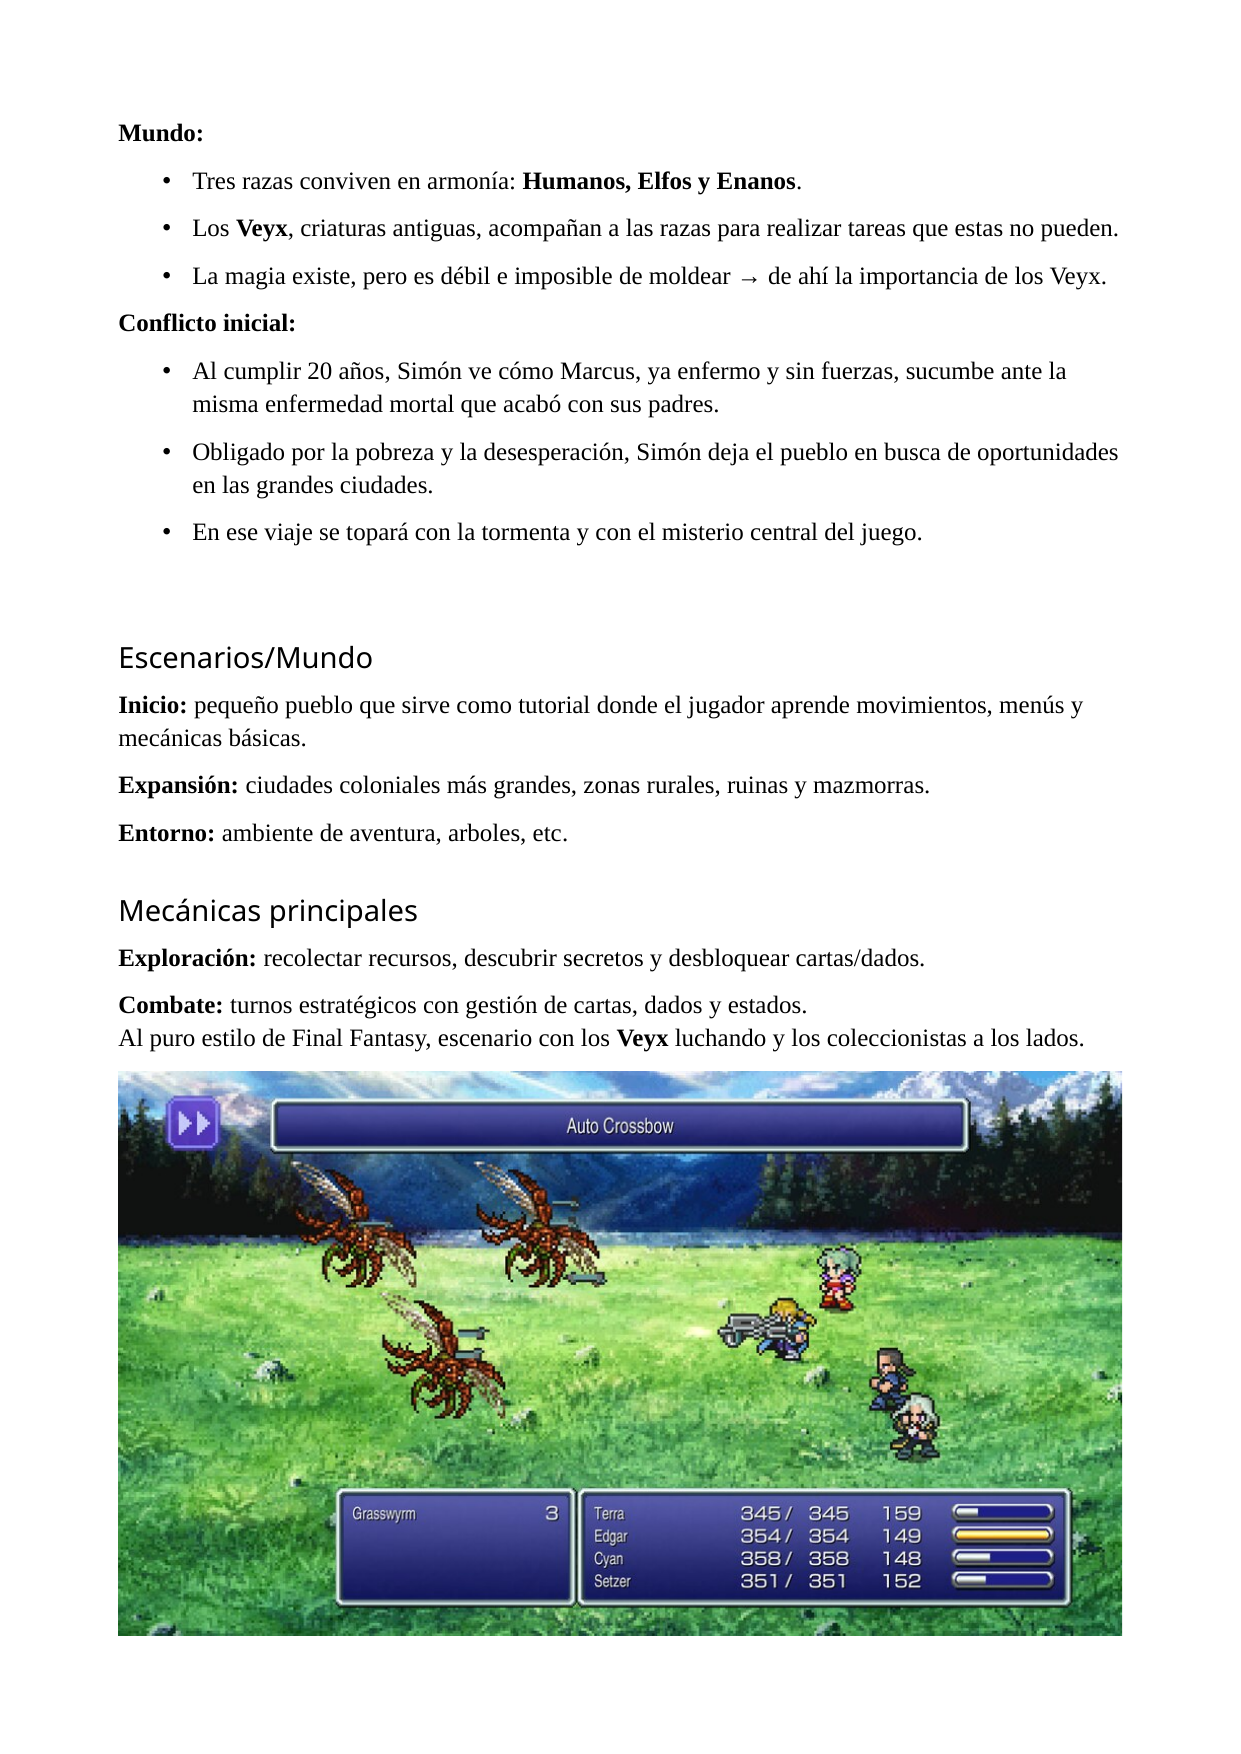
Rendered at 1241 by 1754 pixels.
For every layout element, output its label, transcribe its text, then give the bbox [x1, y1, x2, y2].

text Combate: turnos estratégicos con gestión de cartas, dados y estados. Al puro estilo de Final Fantasy, escenario con los Veyx luchando y los coleccionistas a los lados. [118, 990, 1122, 1052]
text Inicio: pequeño pueblo que sirve como tutorial donde el jugador aprende movimientos, menús y mecánicas básicas. [118, 690, 1122, 752]
subtitle Mecánicas principales [118, 891, 1122, 930]
text Entorno: ambiente de aventura, arboles, etc. [118, 818, 1122, 847]
list La magia existe, pero es débil e imposible de moldear → de ahí la importancia de los Veyx. [162, 261, 1122, 290]
picture [118, 1071, 1123, 1636]
subtitle Escenarios/Mundo [118, 638, 1122, 677]
list Obligado por la pobreza y la desesperación, Simón deja el pueblo en busca de oportunidades en las grandes ciudades. [162, 437, 1122, 498]
list Los Veyx, criaturas antiguas, acompañan a las razas para realizar tareas que estas no pueden. [162, 213, 1122, 242]
list Al cumplir 20 años, Simón ve cómo Marcus, ya enfermo y sin fuerzas, sucumbe ante la misma enfermedad mortal que acabó con sus padres. [162, 356, 1122, 418]
text Expansión: ciudades coloniales más grandes, zonas rurales, ruinas y mazmorras. [118, 770, 1122, 799]
list En ese viaje se topará con la tormenta y con el misterio central del juego. [162, 517, 1122, 546]
list Tres razas conviven en armonía: Humanos, Elfos y Enanos. [162, 166, 1122, 194]
text Exploración: recolectar recursos, descubrir secretos y desbloquear cartas/dados. [118, 943, 1122, 972]
text Mundo: [118, 118, 1122, 147]
text Conflicto inicial: [118, 308, 1122, 337]
